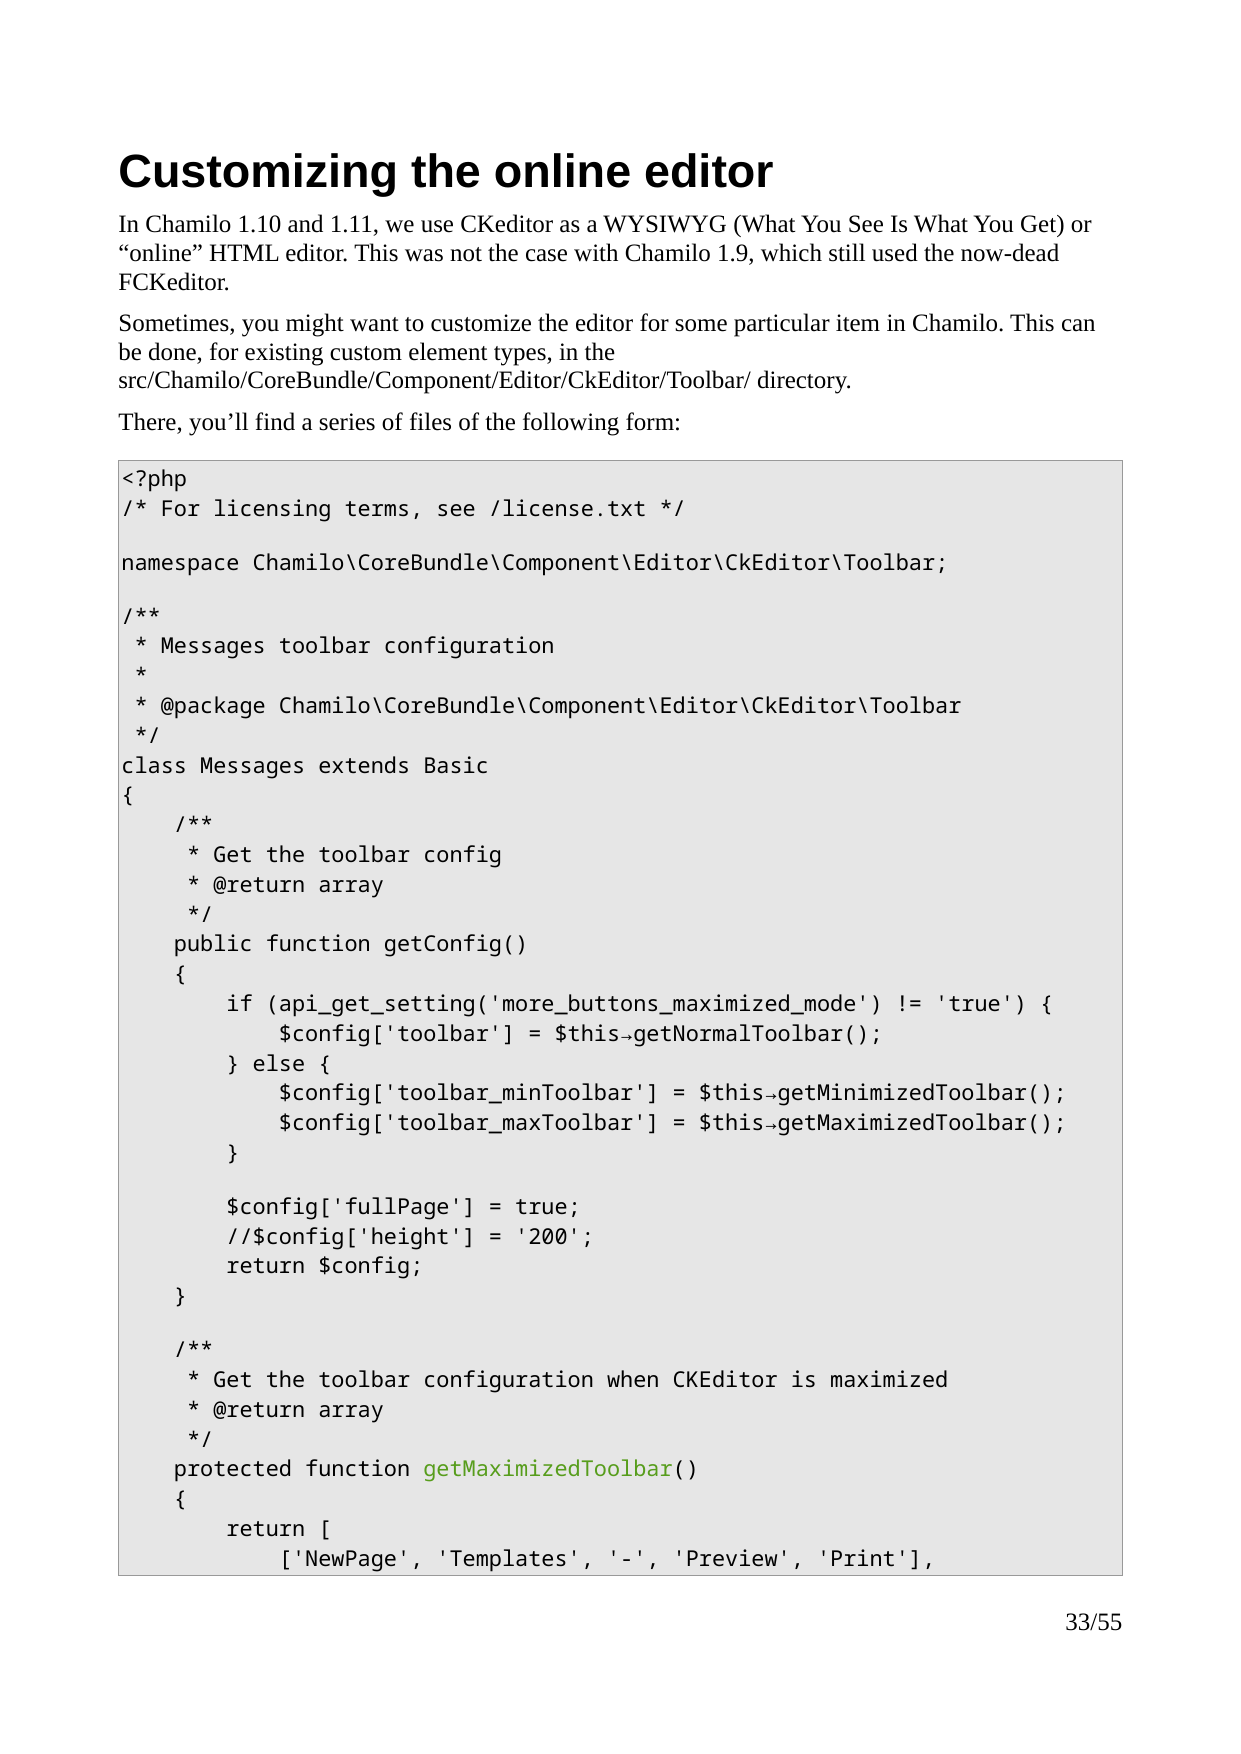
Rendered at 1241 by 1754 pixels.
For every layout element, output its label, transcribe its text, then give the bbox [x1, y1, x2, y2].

subtitle Customizing the online editor [118, 143, 1122, 197]
text There, you’ll find a series of files of the following form: [118, 407, 1122, 436]
text namespace Chamilo\CoreBundle\Component\Editor\CkEditor\Toolbar; [119, 544, 1122, 576]
text Sometimes, you might want to customize the editor for some particular item in Chamilo. This can be done, for existing custom element types, in the src/Chamilo/CoreBundle/Component/Editor/CkEditor/Toolbar/ directory. [118, 308, 1122, 394]
text <?php /* For licensing terms, see /license.txt */ [119, 461, 1122, 522]
text $config['fullPage'] = true; //$config['height'] = '200'; return $config; } [119, 1188, 1122, 1310]
text /** * Get the toolbar configuration when CKEditor is maximized * @return array */ protected function getMaximizedToolbar() { return [ ['NewPage', 'Templates', '-', 'Preview', 'Print'], [119, 1331, 1122, 1575]
text /** * Messages toolbar configuration * * @package Chamilo\CoreBundle\Component\Editor\CkEditor\Toolbar */ class Messages extends Basic { /** * Get the toolbar config * @return array */ public function getConfig() { if (api_get_setting('more_buttons_maximized_mode') != 'true') { $config['toolbar'] = $this→getNormalToolbar(); } else { $config['toolbar_minToolbar'] = $this→getMinimizedToolbar(); $config['toolbar_maxToolbar'] = $this→getMaximizedToolbar(); } [119, 598, 1122, 1167]
text In Chamilo 1.10 and 1.11, we use CKeditor as a WYSIWYG (What You See Is What You Get) or “online” HTML editor. This was not the case with Chamilo 1.9, which still used the now-dead FCKeditor. [118, 209, 1122, 296]
